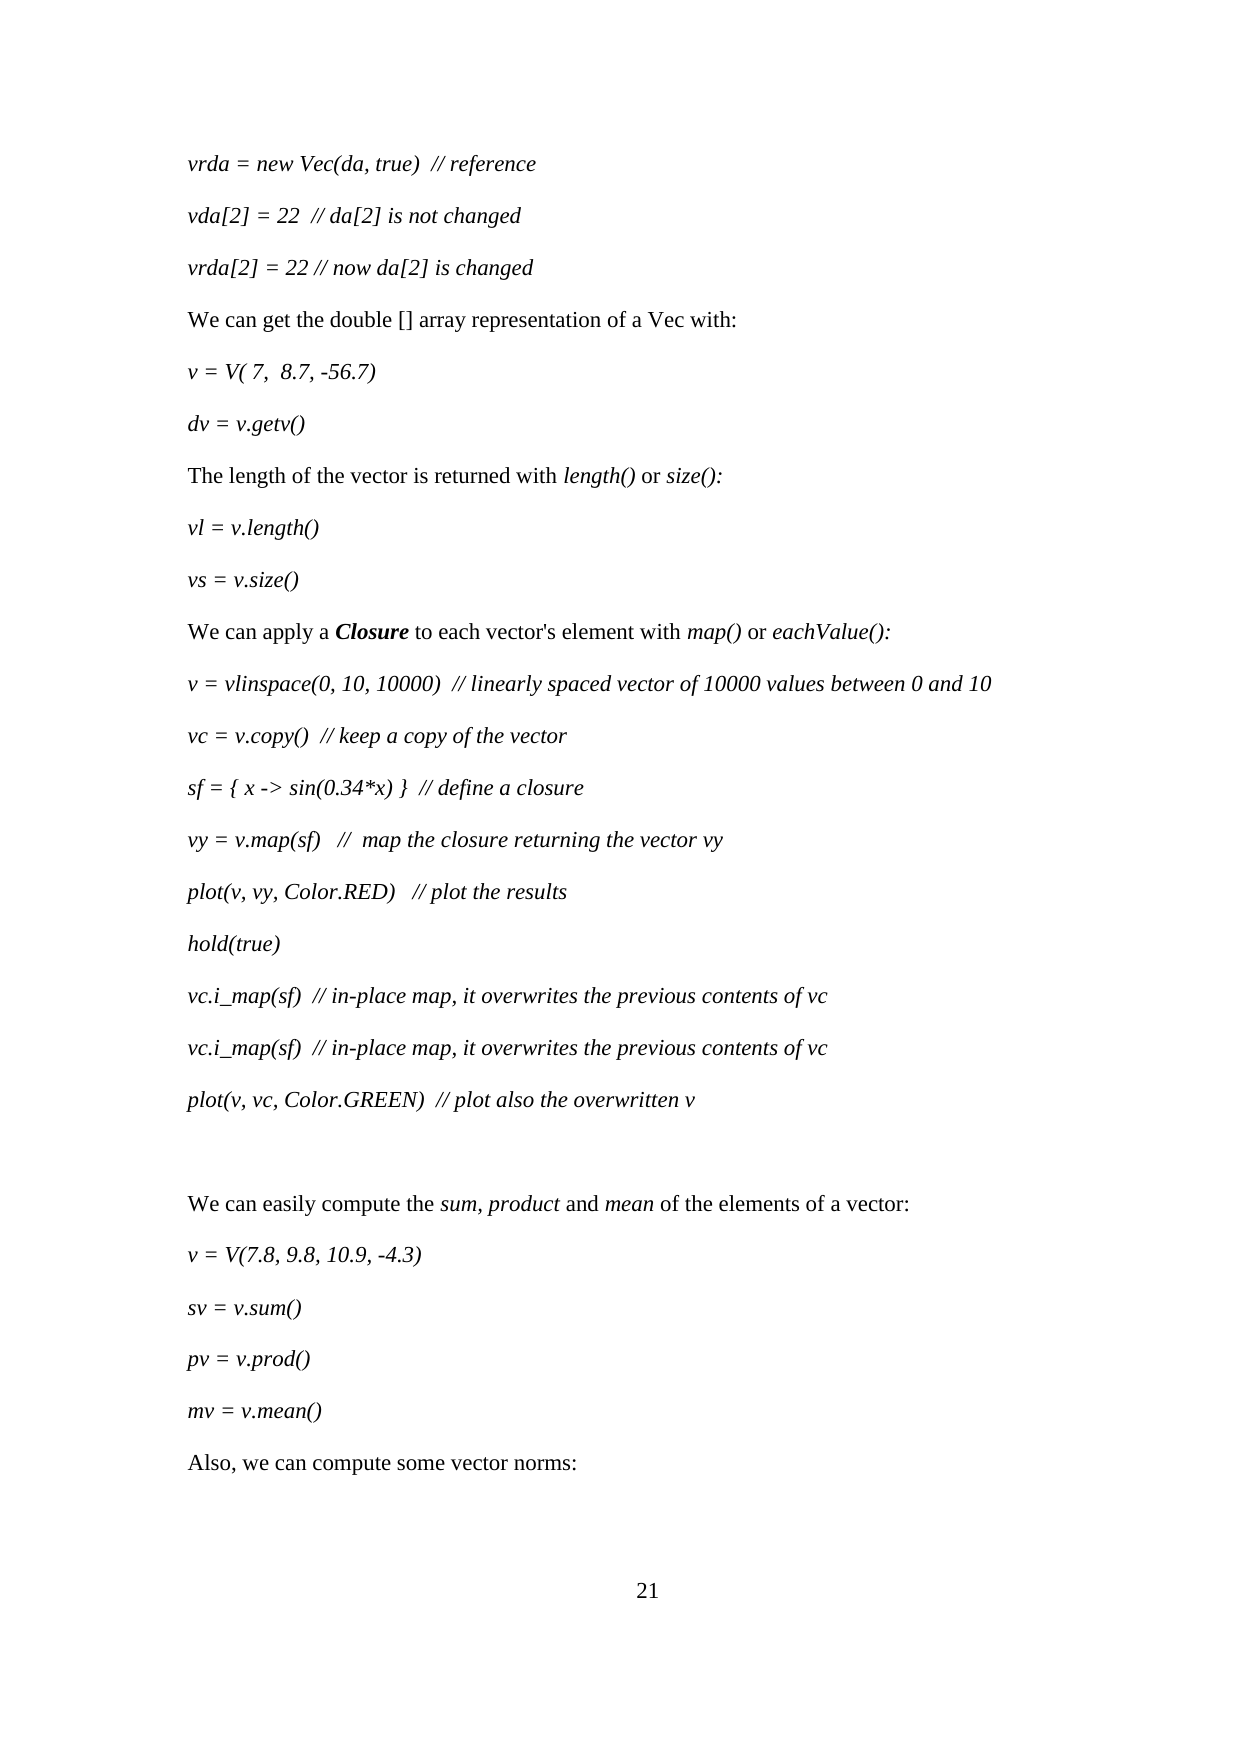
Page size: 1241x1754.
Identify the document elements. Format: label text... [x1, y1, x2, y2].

text hold(true) [187, 930, 1108, 956]
text plot(v, vy, Color.RED) // plot the results [187, 878, 1108, 904]
text v = vlinspace(0, 10, 10000) // linearly spaced vector of 10000 values between 0 and 10 [187, 670, 1108, 696]
text plot(v, vc, Color.GREEN) // plot also the overwritten v [187, 1086, 1108, 1112]
text vda[2] = 22 // da[2] is not changed [187, 202, 1108, 228]
text mv = v.mean() [187, 1397, 1108, 1424]
text vy = v.map(sf) // map the closure returning the vector vy [187, 826, 1108, 852]
text We can easily compute the sum, product and mean of the elements of a vector: [187, 1189, 1108, 1216]
text vl = v.length() [187, 514, 1108, 540]
text pv = v.prod() [187, 1346, 1108, 1372]
text vrda[2] = 22 // now da[2] is changed [187, 254, 1108, 280]
text vs = v.size() [187, 566, 1108, 592]
text We can apply a Closure to each vector's element with map() or eachValue(): [187, 618, 1108, 644]
text vc.i_map(sf) // in-place map, it overwrites the previous contents of vc [187, 982, 1108, 1008]
text v = V( 7, 8.7, -56.7) [187, 358, 1108, 384]
text vrda = new Vec(da, true) // reference [187, 150, 1108, 176]
text vc.i_map(sf) // in-place map, it overwrites the previous contents of vc [187, 1034, 1108, 1060]
text v = V(7.8, 9.8, 10.9, -4.3) [187, 1242, 1108, 1268]
text sf = { x -> sin(0.34*x) } // define a closure [187, 774, 1108, 800]
text vc = v.copy() // keep a copy of the vector [187, 722, 1108, 748]
text Also, we can compute some vector norms: [187, 1449, 1108, 1476]
text sv = v.sum() [187, 1293, 1108, 1320]
text The length of the vector is returned with length() or size(): [187, 462, 1108, 488]
text We can get the double [] array representation of a Vec with: [187, 306, 1108, 332]
text dv = v.getv() [187, 410, 1108, 436]
